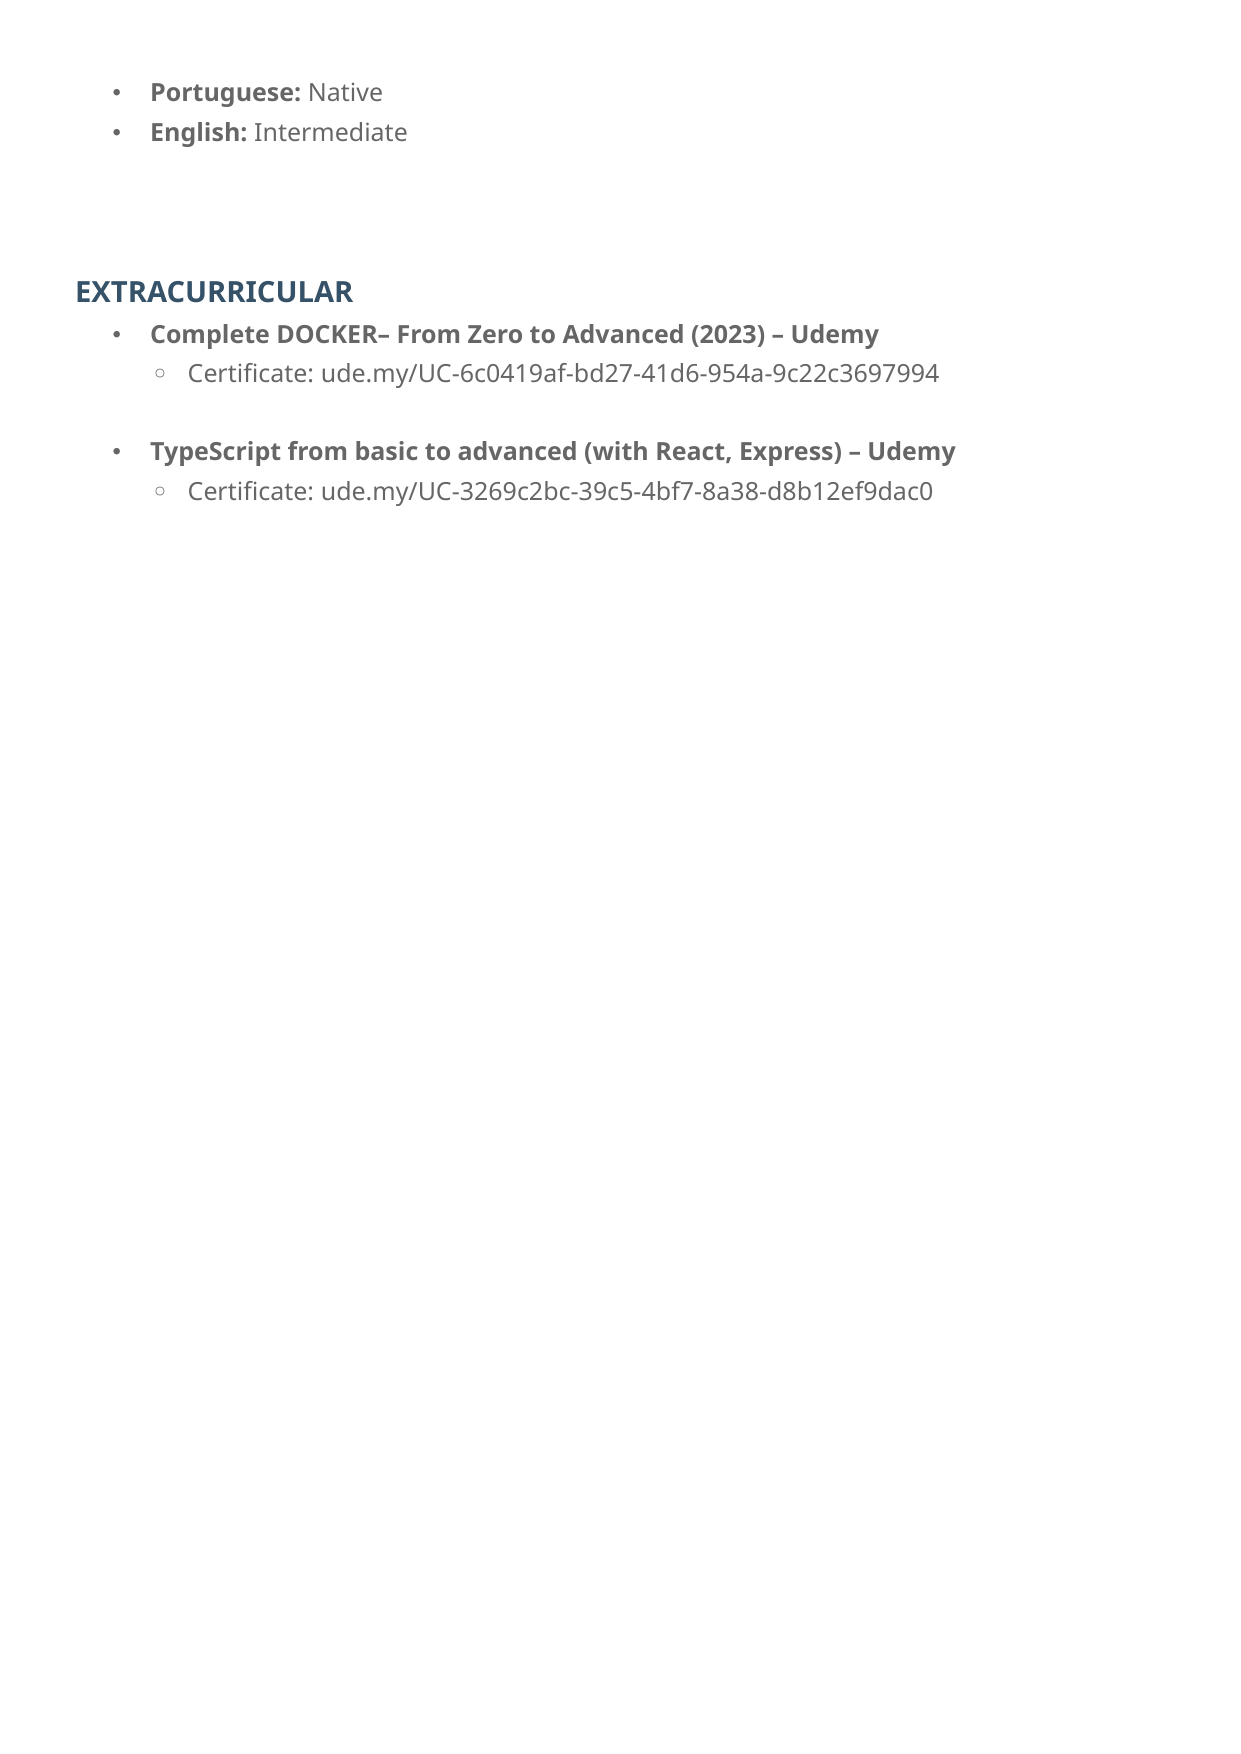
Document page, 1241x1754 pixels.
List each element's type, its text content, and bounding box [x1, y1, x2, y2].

list Portuguese: Native [112, 75, 1165, 109]
list Complete DOCKER– From Zero to Advanced (2023) – Udemy [112, 316, 1165, 351]
list TypeScript from basic to advanced (with React, Express) – Udemy [112, 434, 1165, 468]
list Certificate: ude.my/UC-3269c2bc-39c5-4bf7-8a38-d8b12ef9dac0 [150, 473, 1165, 507]
text EXTRACURRICULAR [75, 271, 1165, 311]
list Certificate: ude.my/UC-6c0419af-bd27-41d6-954a-9c22c3697994 [150, 356, 1165, 390]
list English: Intermediate [112, 114, 1165, 148]
